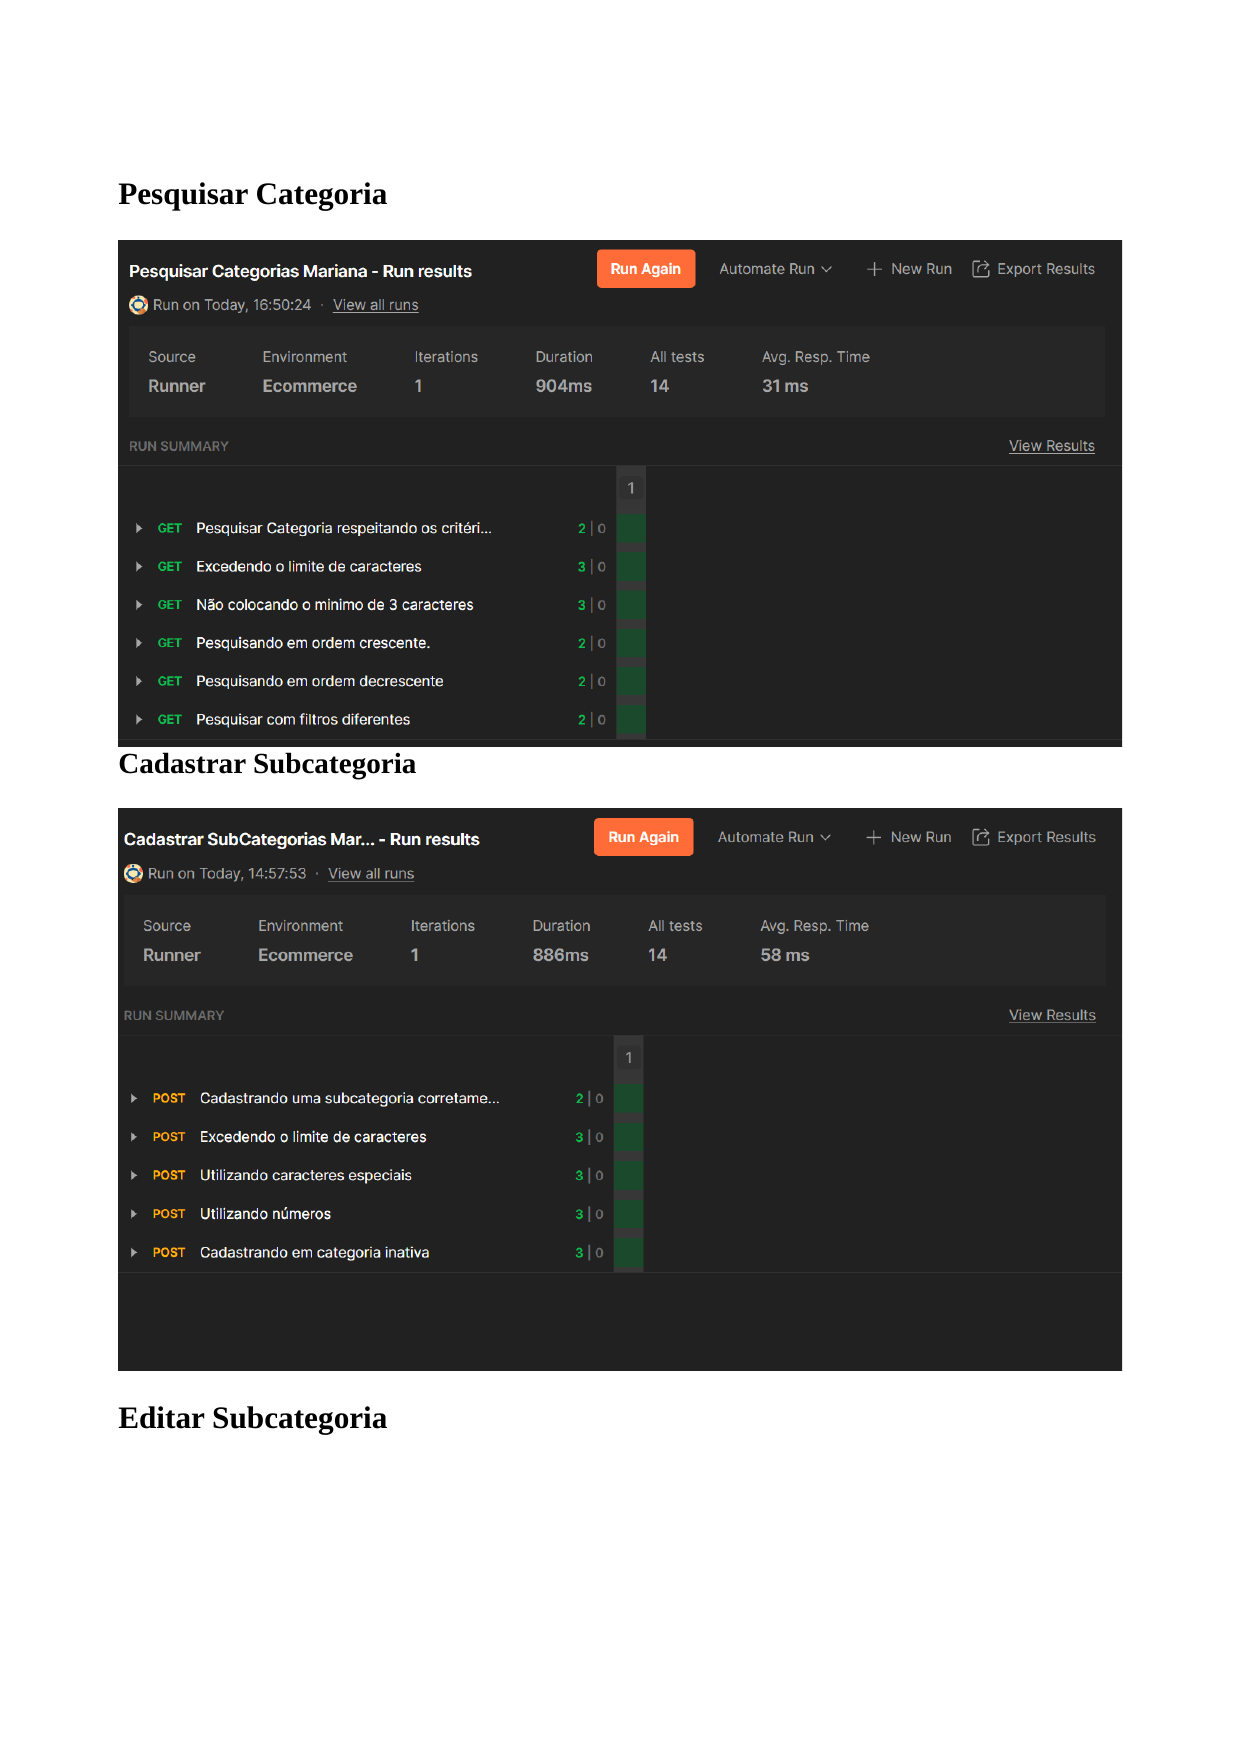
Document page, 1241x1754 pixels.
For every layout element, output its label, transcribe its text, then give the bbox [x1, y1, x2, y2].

text Cadastrar Subcategoria [118, 747, 1122, 780]
picture [118, 240, 1123, 747]
text Editar Subcategoria [118, 1399, 1122, 1435]
picture [118, 808, 1123, 1371]
text Pesquisar Categoria [118, 176, 1122, 212]
